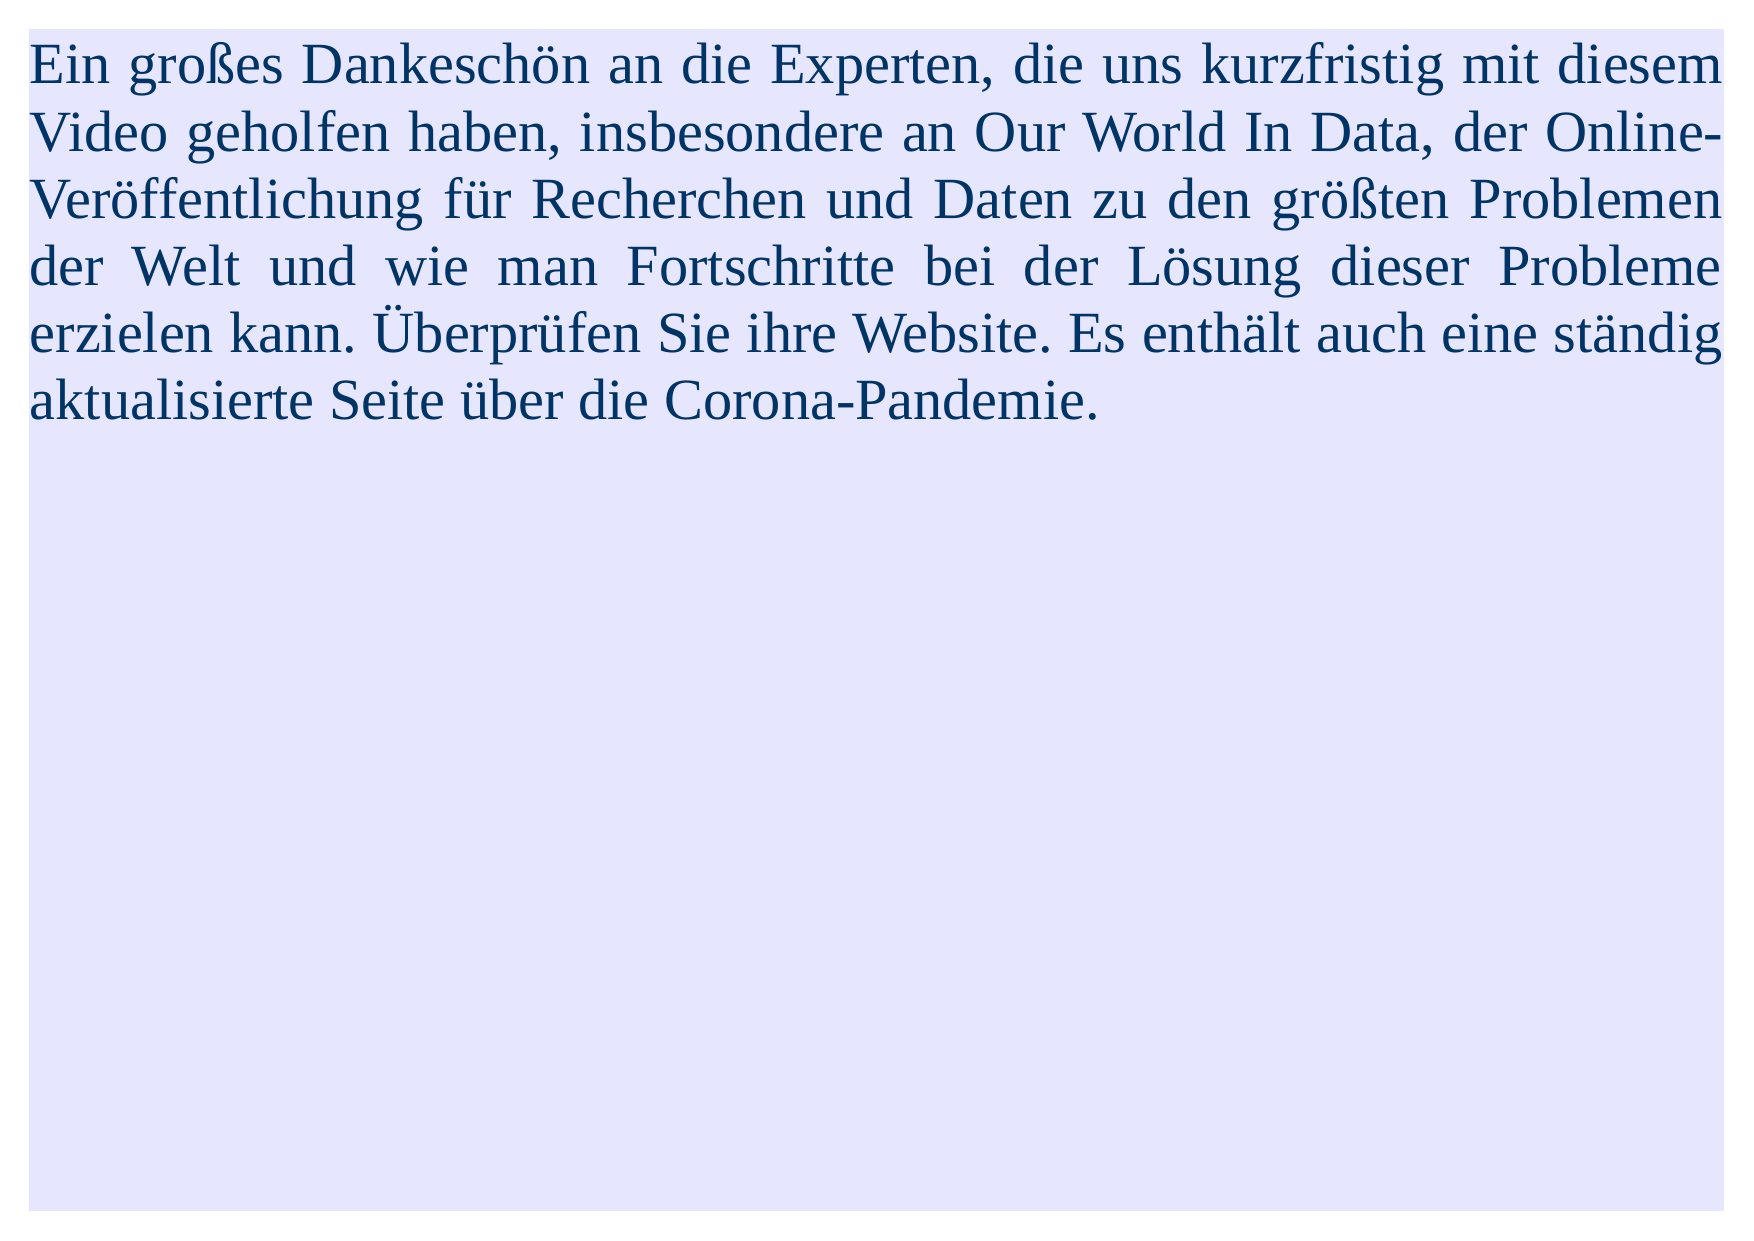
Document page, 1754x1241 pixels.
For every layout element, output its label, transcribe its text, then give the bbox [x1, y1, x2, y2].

text Ein großes Dankeschön an die Experten, die uns kurzfristig mit diesem Video geholfen haben, insbesondere an Our World In Data, der Online-Veröffentlichung für Recherchen und Daten zu den größten Problemen der Welt und wie man Fortschritte bei der Lösung dieser Probleme erzielen kann. Überprüfen Sie ihre Website. Es enthält auch eine ständig aktualisierte Seite über die Corona-Pandemie. [29, 29, 1724, 432]
